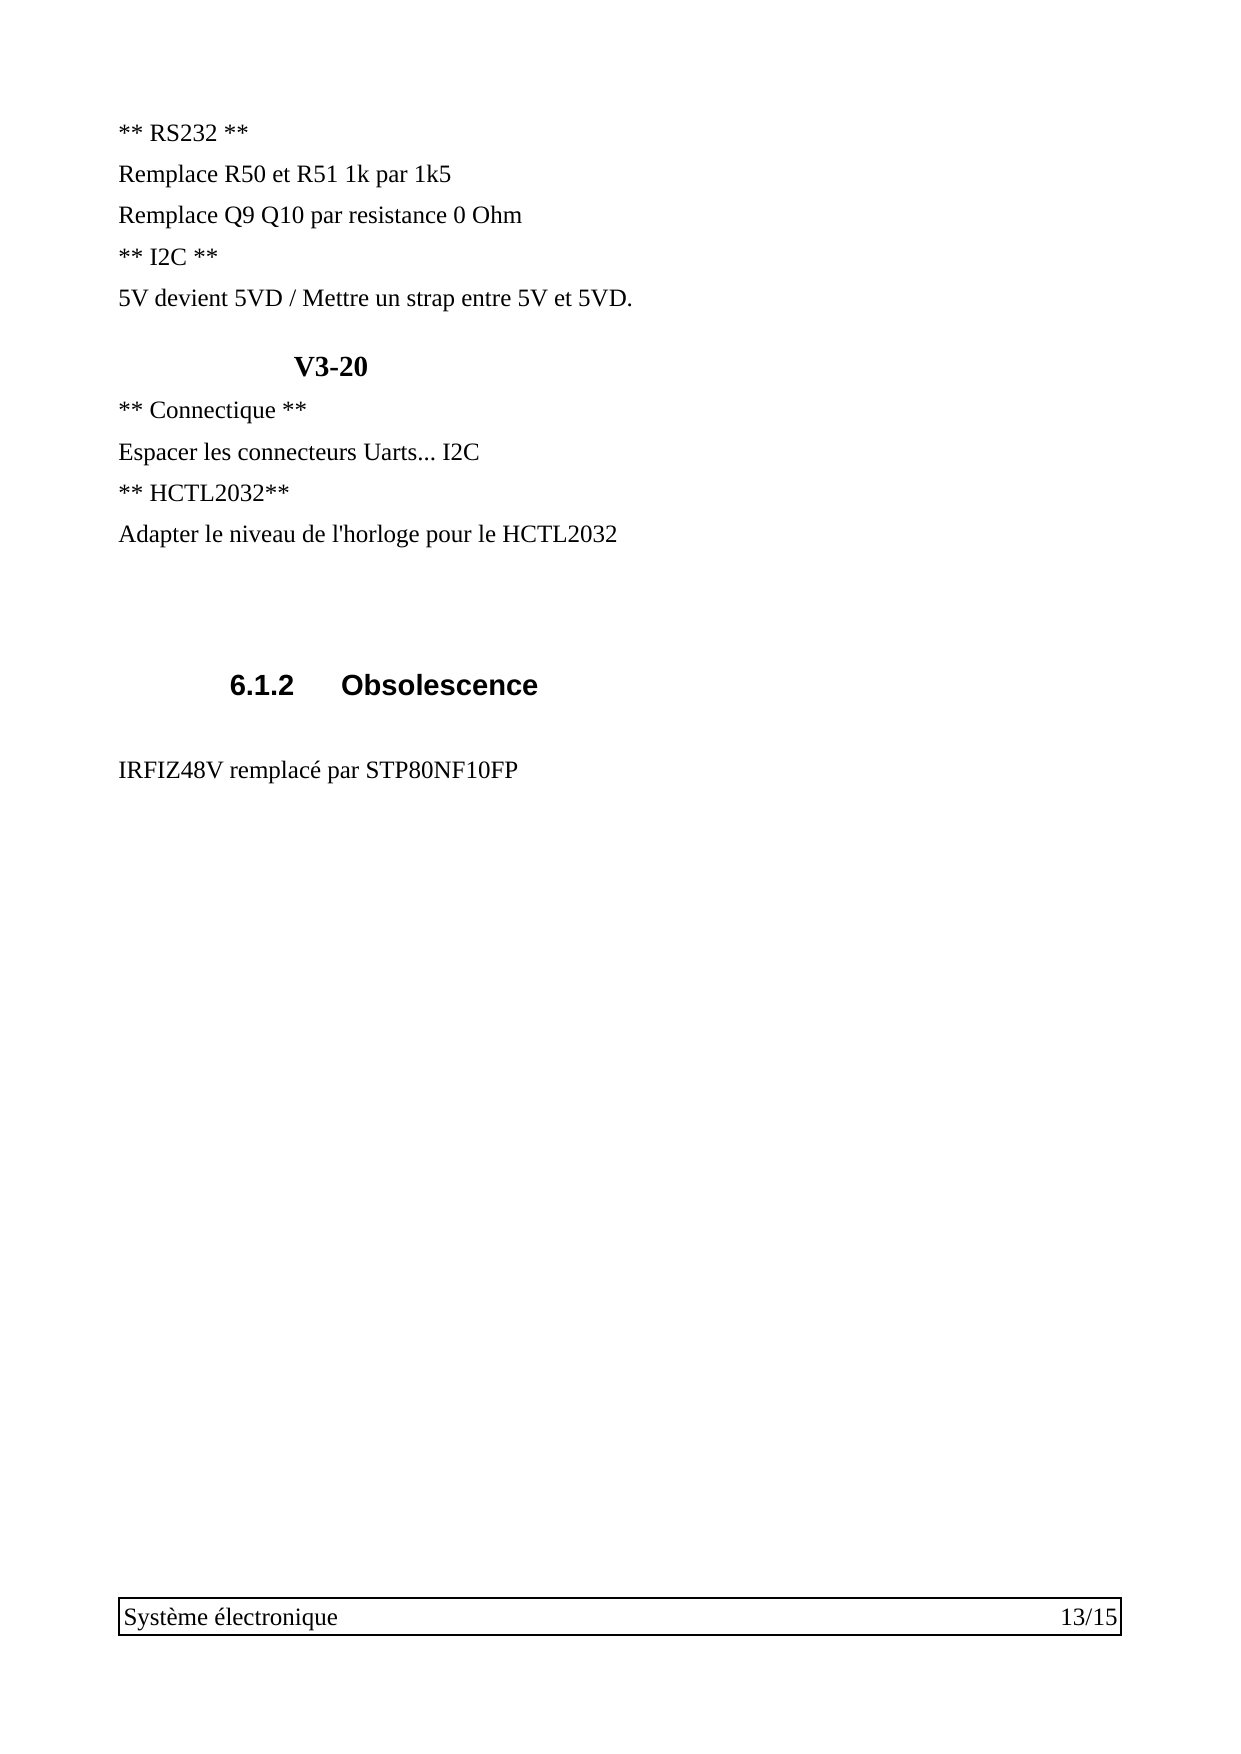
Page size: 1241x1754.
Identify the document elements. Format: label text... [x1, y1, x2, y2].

subtitle Obsolescence [193, 668, 1122, 701]
text ** I2C ** [118, 242, 1122, 271]
text Espacer les connecteurs Uarts... I2C [118, 437, 1122, 465]
text Remplace Q9 Q10 par resistance 0 Ohm [118, 201, 1122, 229]
text Adapter le niveau de l'horloge pour le HCTL2032 [118, 519, 1122, 548]
subtitle V3-20 [118, 349, 1122, 383]
text Remplace R50 et R51 1k par 1k5 [118, 159, 1122, 188]
text IRFIZ48V remplacé par STP80NF10FP [118, 755, 1122, 784]
text 5V devient 5VD / Mettre un strap entre 5V et 5VD. [118, 283, 1122, 312]
text ** Connectique ** [118, 395, 1122, 424]
text ** RS232 ** [118, 118, 1122, 147]
text ** HCTL2032** [118, 478, 1122, 507]
